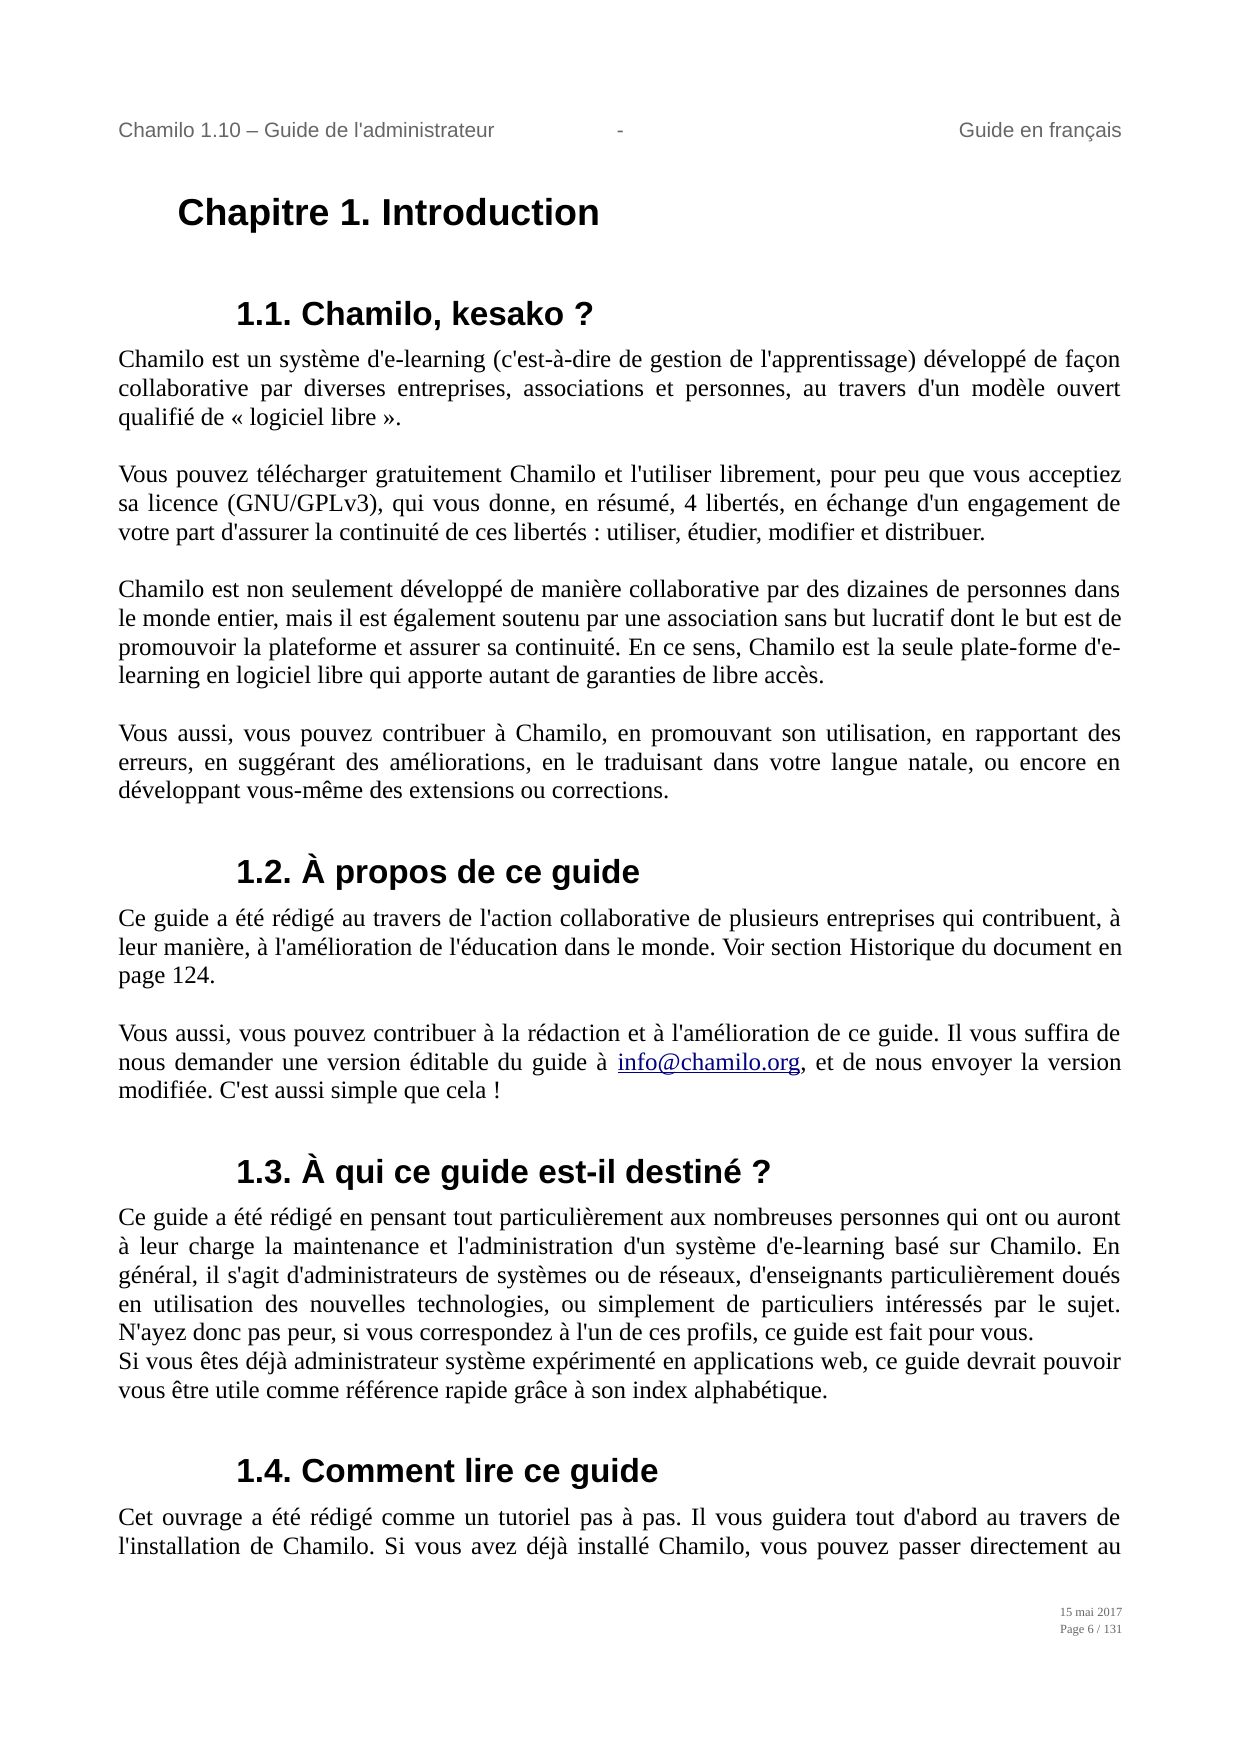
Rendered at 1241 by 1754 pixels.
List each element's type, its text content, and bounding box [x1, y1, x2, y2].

subtitle Chamilo, kesako ? [236, 293, 1122, 332]
subtitle À propos de ce guide [236, 852, 1122, 890]
subtitle Comment lire ce guide [236, 1451, 1122, 1490]
text Vous pouvez télécharger gratuitement Chamilo et l'utiliser librement, pour peu que vous acceptiez sa licence (GNU/GPLv3), qui vous donne, en résumé, 4 libertés, en échange d'un engagement de votre part d'assurer la continuité de ces libertés : utiliser, étudier, modifier et distribuer. [118, 459, 1122, 546]
text Ce guide a été rédigé au travers de l'action collaborative de plusieurs entreprises qui contribuent, à leur manière, à l'amélioration de l'éducation dans le monde. Voir section Historique du document en page 127. [118, 903, 1122, 989]
text Vous aussi, vous pouvez contribuer à Chamilo, en promouvant son utilisation, en rapportant des erreurs, en suggérant des améliorations, en le traduisant dans votre langue natale, ou encore en développant vous-même des extensions ou corrections. [118, 718, 1122, 804]
text Chamilo est un système d'e-learning (c'est-à-dire de gestion de l'apprentissage) développé de façon collaborative par diverses entreprises, associations et personnes, au travers d'un modèle ouvert qualifié de « logiciel libre ». [118, 344, 1122, 431]
subtitle Introduction [177, 190, 1122, 233]
text Ce guide a été rédigé en pensant tout particulièrement aux nombreuses personnes qui ont ou auront à leur charge la maintenance et l'administration d'un système d'e-learning basé sur Chamilo. En général, il s'agit d'administrateurs de systèmes ou de réseaux, d'enseignants particulièrement doués en utilisation des nouvelles technologies, ou simplement de particuliers intéressés par le sujet. N'ayez donc pas peur, si vous correspondez à l'un de ces profils, ce guide est fait pour vous. [118, 1202, 1122, 1346]
text Cet ouvrage a été rédigé comme un tutoriel pas à pas. Il vous guidera tout d'abord au travers de l'installation de Chamilo. Si vous avez déjà installé Chamilo, vous pouvez passer directement au chapitre Administration en page 37, qui vous expliquera comment gérer les ressources principales de Chamilo : les utilisateurs, les cours et les sessions. [118, 1502, 1122, 1560]
text Si vous êtes déjà administrateur système expérimenté en applications web, ce guide devrait pouvoir vous être utile comme référence rapide grâce à son index alphabétique. [118, 1346, 1122, 1404]
subtitle À qui ce guide est-il destiné ? [236, 1152, 1122, 1190]
text Chamilo est non seulement développé de manière collaborative par des dizaines de personnes dans le monde entier, mais il est également soutenu par une association sans but lucratif dont le but est de promouvoir la plateforme et assurer sa continuité. En ce sens, Chamilo est la seule plate-forme d'e-learning en logiciel libre qui apporte autant de garanties de libre accès. [118, 574, 1122, 689]
text Vous aussi, vous pouvez contribuer à la rédaction et à l'amélioration de ce guide. Il vous suffira de nous demander une version éditable du guide à info@chamilo.org, et de nous envoyer la version modifiée. C'est aussi simple que cela ! [118, 1018, 1122, 1104]
